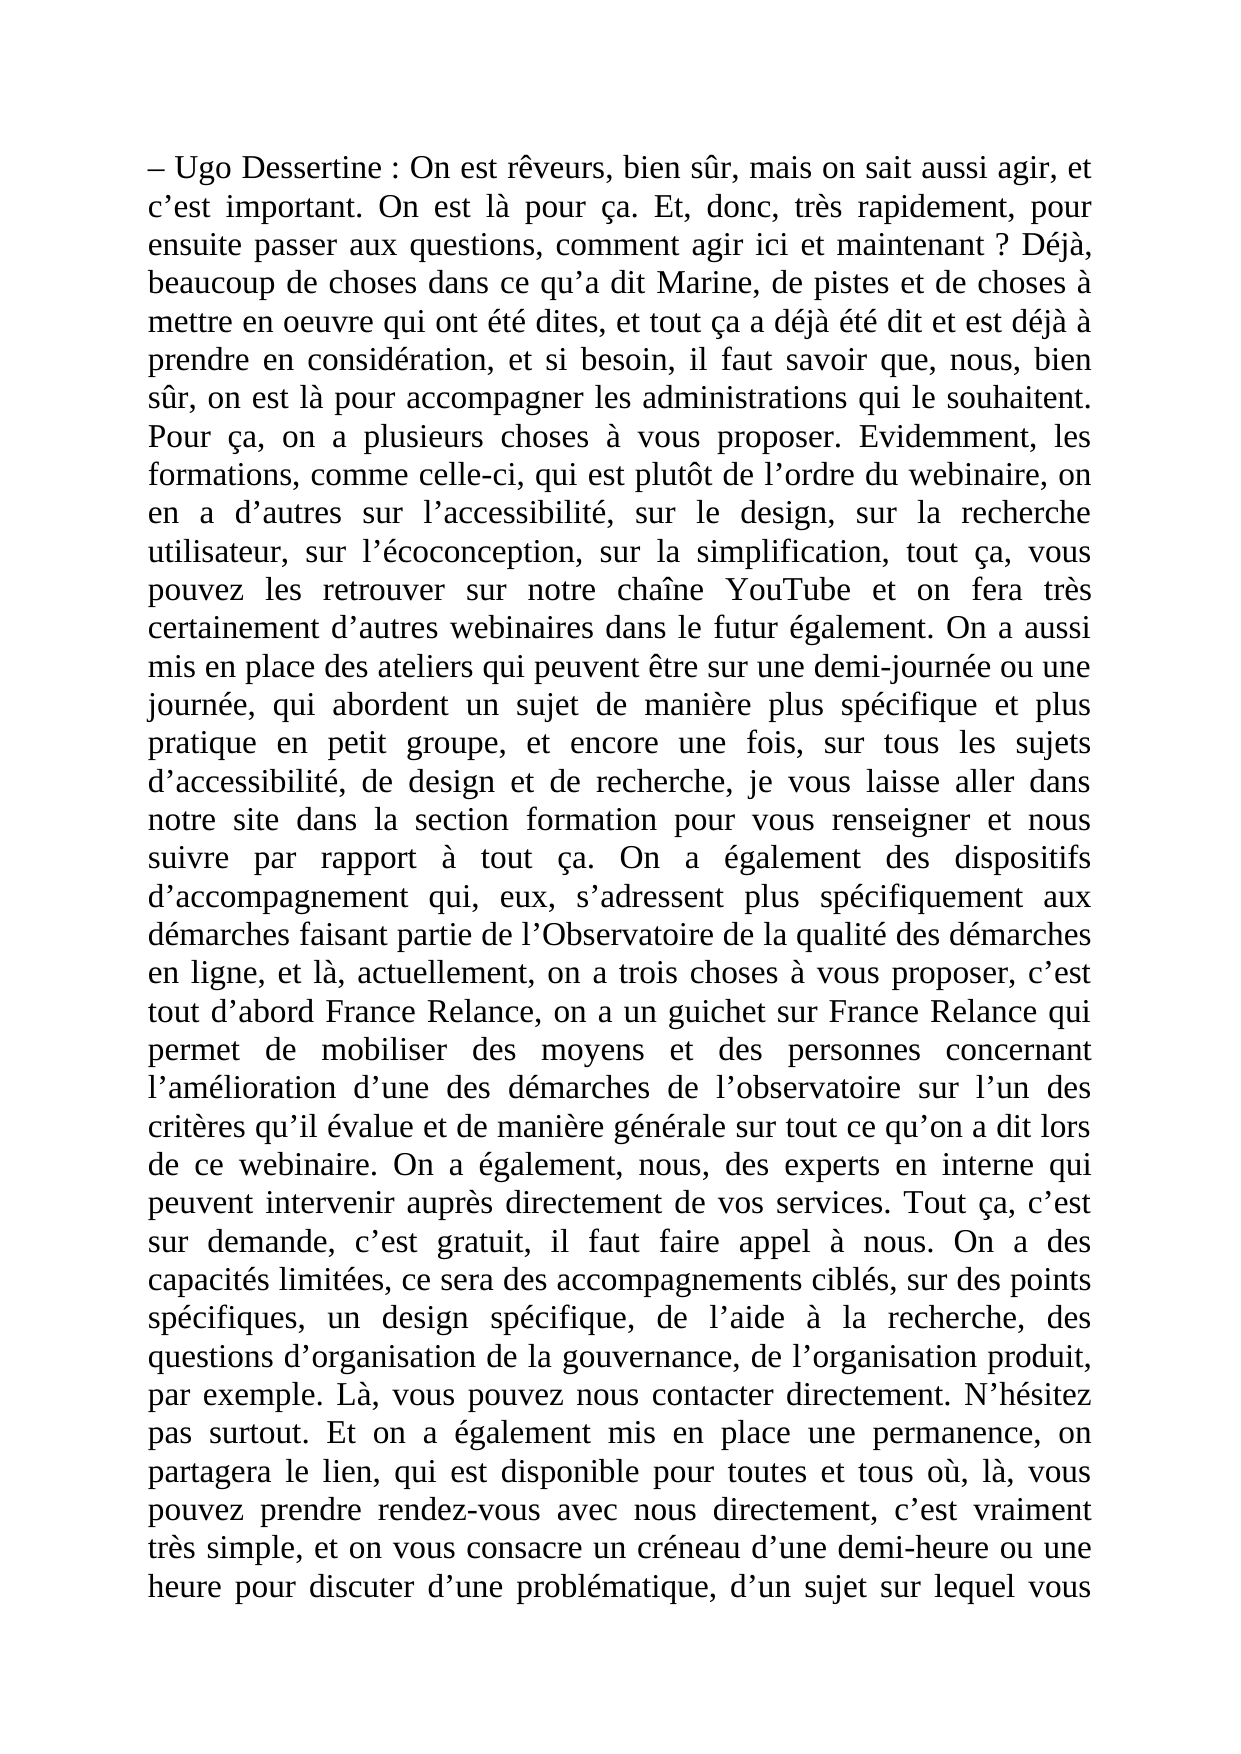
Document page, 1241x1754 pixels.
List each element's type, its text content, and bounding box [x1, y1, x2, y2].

text – Ugo Dessertine : On est rêveurs, bien sûr, mais on sait aussi agir, et c’est important. On est là pour ça. Et, donc, très rapidement, pour ensuite passer aux questions, comment agir ici et maintenant ? Déjà, beaucoup de choses dans ce qu’a dit Marine, de pistes et de choses à mettre en oeuvre qui ont été dites, et tout ça a déjà été dit et est déjà à prendre en considération, et si besoin, il faut savoir que, nous, bien sûr, on est là pour accompagner les administrations qui le souhaitent. Pour ça, on a plusieurs choses à vous proposer. Evidemment, les formations, comme celle-ci, qui est plutôt de l’ordre du webinaire, on en a d’autres sur l’accessibilité, sur le design, sur la recherche utilisateur, sur l’écoconception, sur la simplification, tout ça, vous pouvez les retrouver sur notre chaîne YouTube et on fera très certainement d’autres webinaires dans le futur également. On a aussi mis en place des ateliers qui peuvent être sur une demi-journée ou une journée, qui abordent un sujet de manière plus spécifique et plus pratique en petit groupe, et encore une fois, sur tous les sujets d’accessibilité, de design et de recherche, je vous laisse aller dans notre site dans la section formation pour vous renseigner et nous suivre par rapport à tout ça. On a également des dispositifs d’accompagnement qui, eux, s’adressent plus spécifiquement aux démarches faisant partie de l’Observatoire de la qualité des démarches en ligne, et là, actuellement, on a trois choses à vous proposer, c’est tout d’abord France Relance, on a un guichet sur France Relance qui permet de mobiliser des moyens et des personnes concernant l’amélioration d’une des démarches de l’observatoire sur l’un des critères qu’il évalue et de manière générale sur tout ce qu’on a dit lors de ce webinaire. On a également, nous, des experts en interne qui peuvent intervenir auprès directement de vos services. Tout ça, c’est sur demande, c’est gratuit, il faut faire appel à nous. On a des capacités limitées, ce sera des accompagnements ciblés, sur des points spécifiques, un design spécifique, de l’aide à la recherche, des questions d’organisation de la gouvernance, de l’organisation produit, par exemple. Là, vous pouvez nous contacter directement. N’hésitez pas surtout. Et on a également mis en place une permanence, on partagera le lien, qui est disponible pour toutes et tous où, là, vous pouvez prendre rendez-vous avec nous directement, c’est vraiment très simple, et on vous consacre un créneau d’une demi-heure ou une heure pour discuter d’une problématique, d’un sujet sur lequel vous [148, 148, 1093, 1604]
